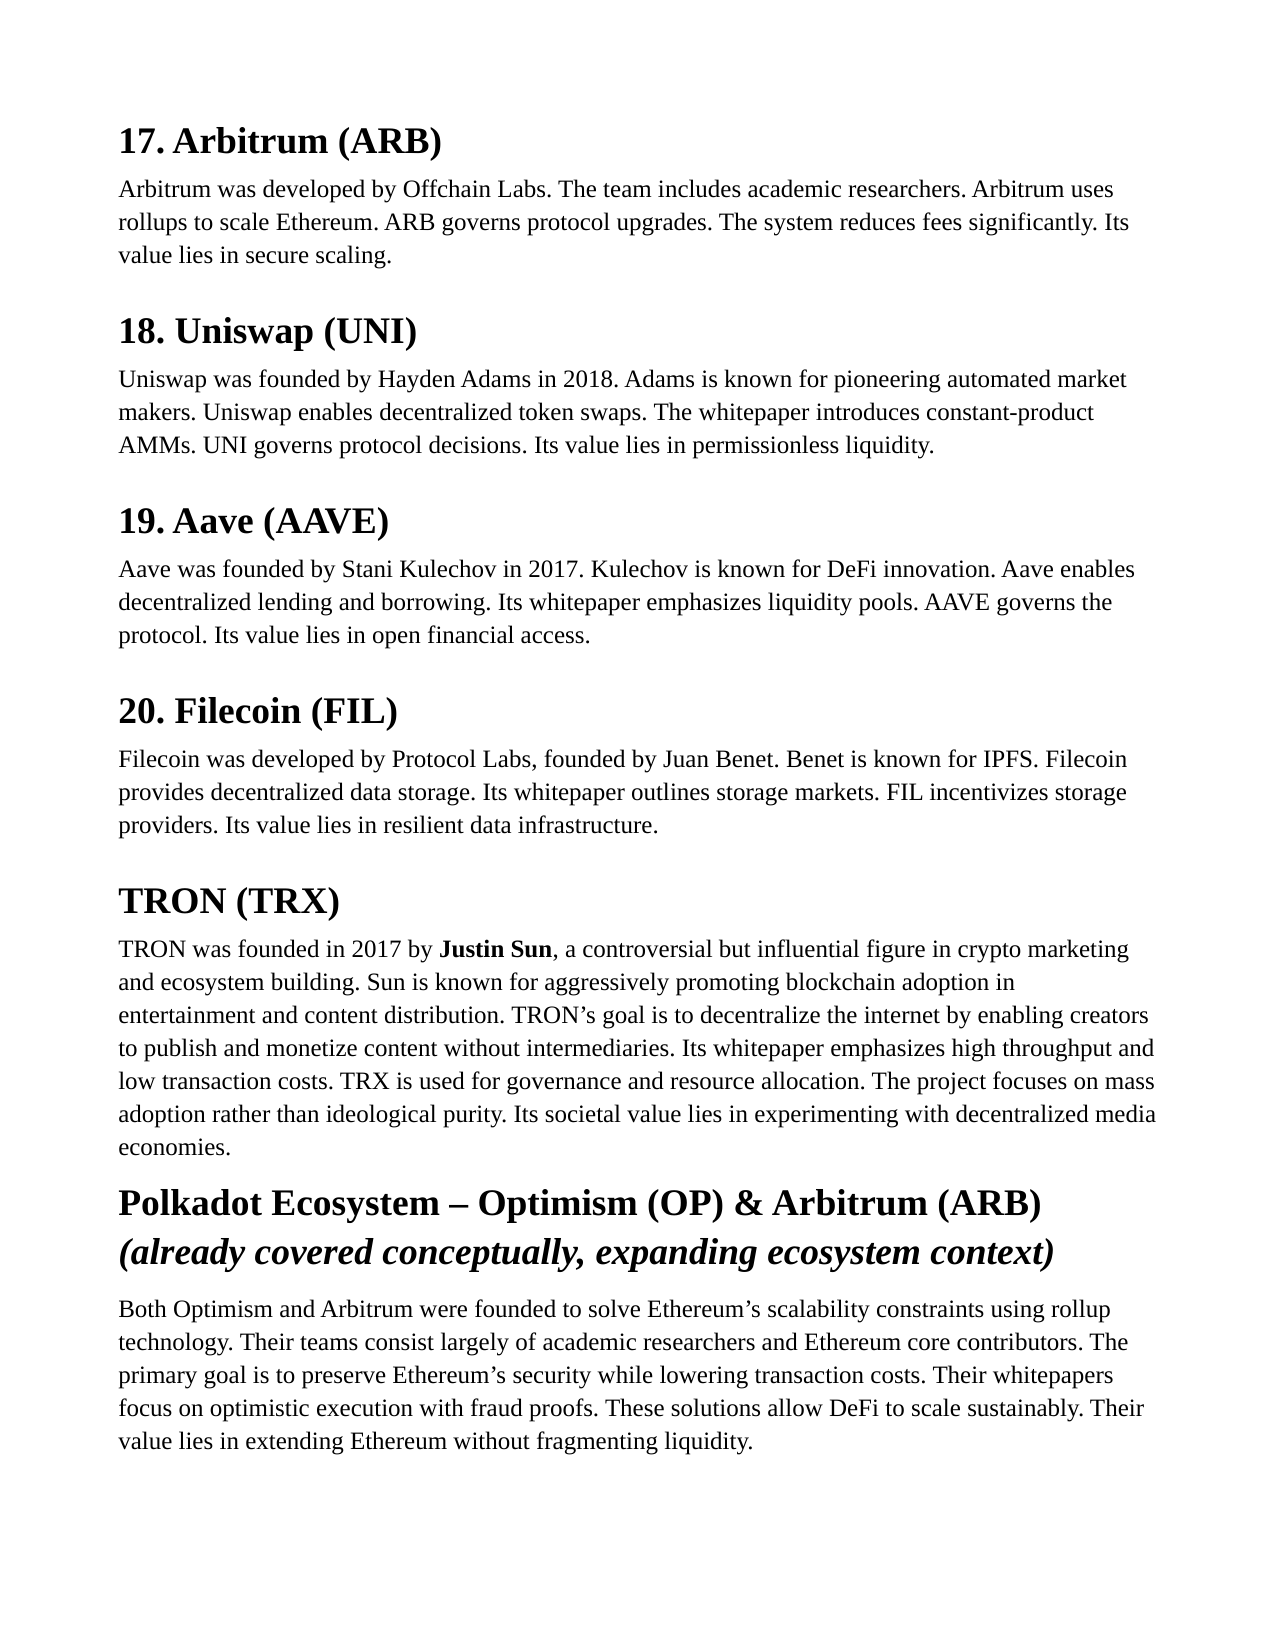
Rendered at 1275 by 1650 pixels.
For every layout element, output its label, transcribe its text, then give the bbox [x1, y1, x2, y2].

text Aave was founded by Stani Kulechov in 2017. Kulechov is known for DeFi innovation. Aave enables decentralized lending and borrowing. Its whitepaper emphasizes liquidity pools. AAVE governs the protocol. Its value lies in open financial access. [118, 554, 1157, 649]
subtitle 19. Aave (AAVE) [118, 498, 1157, 541]
text Arbitrum was developed by Offchain Labs. The team includes academic researchers. Arbitrum uses rollups to scale Ethereum. ARB governs protocol upgrades. The system reduces fees significantly. Its value lies in secure scaling. [118, 174, 1157, 268]
subtitle Polkadot Ecosystem – Optimism (OP) & Arbitrum (ARB) (already covered conceptually, expanding ecosystem context) [118, 1180, 1157, 1273]
text Filecoin was developed by Protocol Labs, founded by Juan Benet. Benet is known for IPFS. Filecoin provides decentralized data storage. Its whitepaper outlines storage markets. FIL incentivizes storage providers. Its value lies in resilient data infrastructure. [118, 744, 1157, 839]
subtitle 20. Filecoin (FIL) [118, 688, 1157, 732]
subtitle 18. Uniswap (UNI) [118, 308, 1157, 351]
subtitle TRON (TRX) [118, 878, 1157, 922]
text Both Optimism and Arbitrum were founded to solve Ethereum’s scalability constraints using rollup technology. Their teams consist largely of academic researchers and Ethereum core contributors. The primary goal is to preserve Ethereum’s security while lowering transaction costs. Their whitepapers focus on optimistic execution with fraud proofs. These solutions allow DeFi to scale sustainably. Their value lies in extending Ethereum without fragmenting liquidity. [118, 1294, 1157, 1454]
text TRON was founded in 2017 by Justin Sun, a controversial but influential figure in crypto marketing and ecosystem building. Sun is known for aggressively promoting blockchain adoption in entertainment and content distribution. TRON’s goal is to decentralize the internet by enabling creators to publish and monetize content without intermediaries. Its whitepaper emphasizes high throughput and low transaction costs. TRX is used for governance and resource allocation. The project focuses on mass adoption rather than ideological purity. Its societal value lies in experimenting with decentralized media economies. [118, 934, 1157, 1161]
subtitle 17. Arbitrum (ARB) [118, 118, 1157, 161]
text Uniswap was founded by Hayden Adams in 2018. Adams is known for pioneering automated market makers. Uniswap enables decentralized token swaps. The whitepaper introduces constant-product AMMs. UNI governs protocol decisions. Its value lies in permissionless liquidity. [118, 364, 1157, 459]
